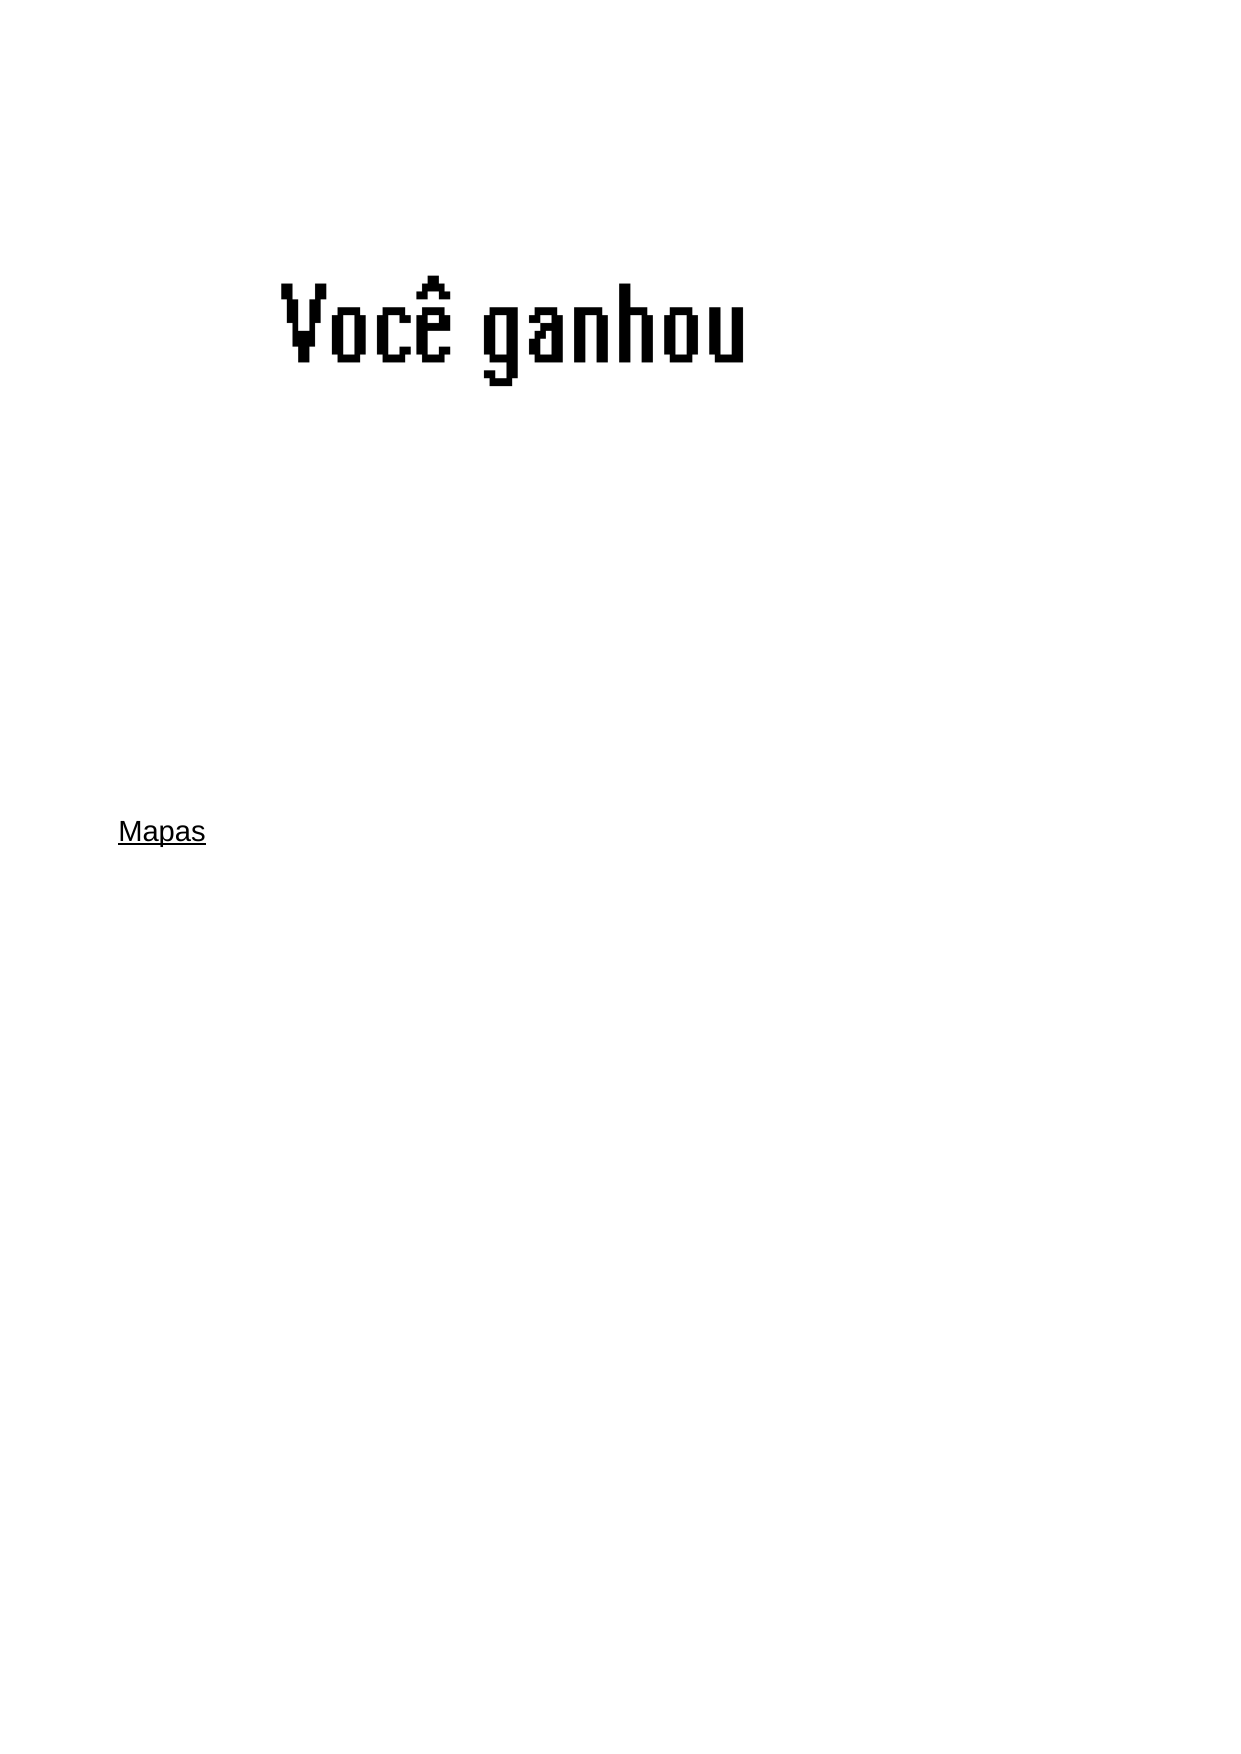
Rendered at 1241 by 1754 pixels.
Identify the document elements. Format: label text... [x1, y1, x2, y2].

text Mapas [118, 814, 1122, 847]
